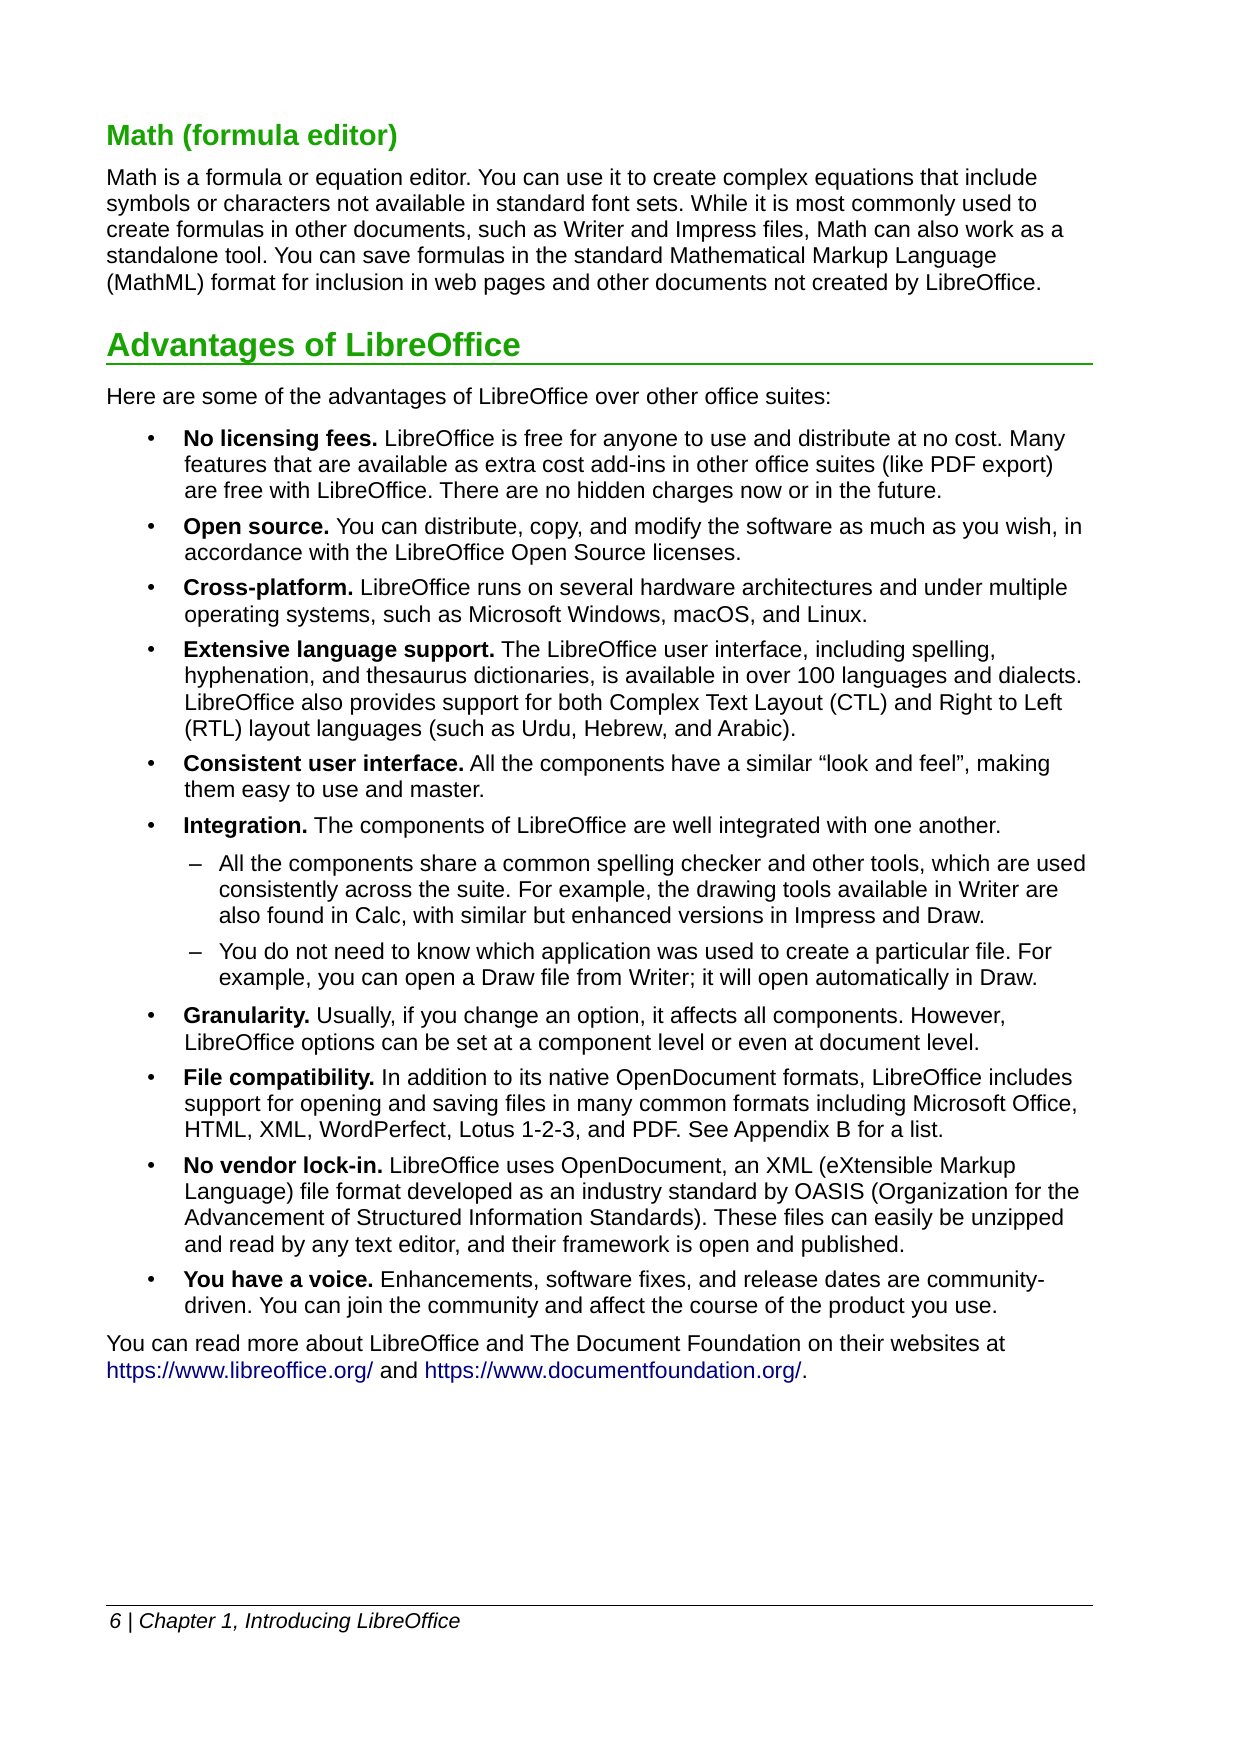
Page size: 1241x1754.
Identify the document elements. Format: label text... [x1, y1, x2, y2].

list Extensive language support. The LibreOffice user interface, including spelling, hyphenation, and thesaurus dictionaries, is available in over 100 languages and dialects. LibreOffice also provides support for both Complex Text Layout (CTL) and Right to Left (RTL) layout languages (such as Urdu, Hebrew, and Arabic). [144, 633, 1093, 741]
text Math is a formula or equation editor. You can use it to create complex equations that include symbols or characters not available in standard font sets. While it is most commonly used to create formulas in other documents, such as Writer and Impress files, Math can also work as a standalone tool. You can save formulas in the standard Mathematical Markup Language (MathML) format for inclusion in web pages and other documents not created by LibreOffice. [106, 163, 1093, 295]
text Here are some of the advantages of LibreOffice over other office suites: [106, 383, 1093, 409]
list Granularity. Usually, if you change an option, it affects all components. However, LibreOffice options can be set at a component level or even at document level. [144, 999, 1093, 1055]
list Consistent user interface. All the components have a similar “look and feel”, making them easy to use and master. [144, 747, 1093, 803]
list No vendor lock-in. LibreOffice uses OpenDocument, an XML (eXtensible Markup Language) file format developed as an industry standard by OASIS (Organization for the Advancement of Structured Information Standards). These files can easily be unzipped and read by any text editor, and their framework is open and published. [144, 1149, 1093, 1257]
subtitle Math (formula editor) [106, 118, 1093, 152]
list You do not need to know which application was used to create a particular file. For example, you can open a Draw file from Writer; it will open automatically in Draw. [189, 938, 1093, 990]
list You have a voice. Enhancements, software fixes, and release dates are community-driven. You can join the community and affect the course of the product you use. [144, 1263, 1093, 1321]
text You can read more about LibreOffice and The Document Foundation on their websites at https://www.libreoffice.org/ and https://www.documentfoundation.org/. [106, 1330, 1093, 1383]
list Cross-platform. LibreOffice runs on several hardware architectures and under multiple operating systems, such as Microsoft Windows, macOS, and Linux. [144, 571, 1093, 627]
list File compatibility. In addition to its native OpenDocument formats, LibreOffice includes support for opening and saving files in many common formats including Microsoft Office, HTML, XML, WordPerfect, Lotus 1-2-3, and PDF. See Appendix B for a list. [144, 1061, 1093, 1143]
list No licensing fees. LibreOffice is free for anyone to use and distribute at no cost. Many features that are available as extra cost add-ins in other office suites (like PDF export) are free with LibreOffice. There are no hidden charges now or in the future. [144, 422, 1093, 504]
list Integration. The components of LibreOffice are well integrated with one another. [144, 809, 1093, 841]
subtitle Advantages of LibreOffice [106, 325, 1093, 363]
list All the components share a common spelling checker and other tools, which are used consistently across the suite. For example, the drawing tools available in Writer are also found in Calc, with similar but enhanced versions in Impress and Draw. [189, 850, 1093, 929]
list Open source. You can distribute, copy, and modify the software as much as you wish, in accordance with the LibreOffice Open Source licenses. [144, 510, 1093, 565]
